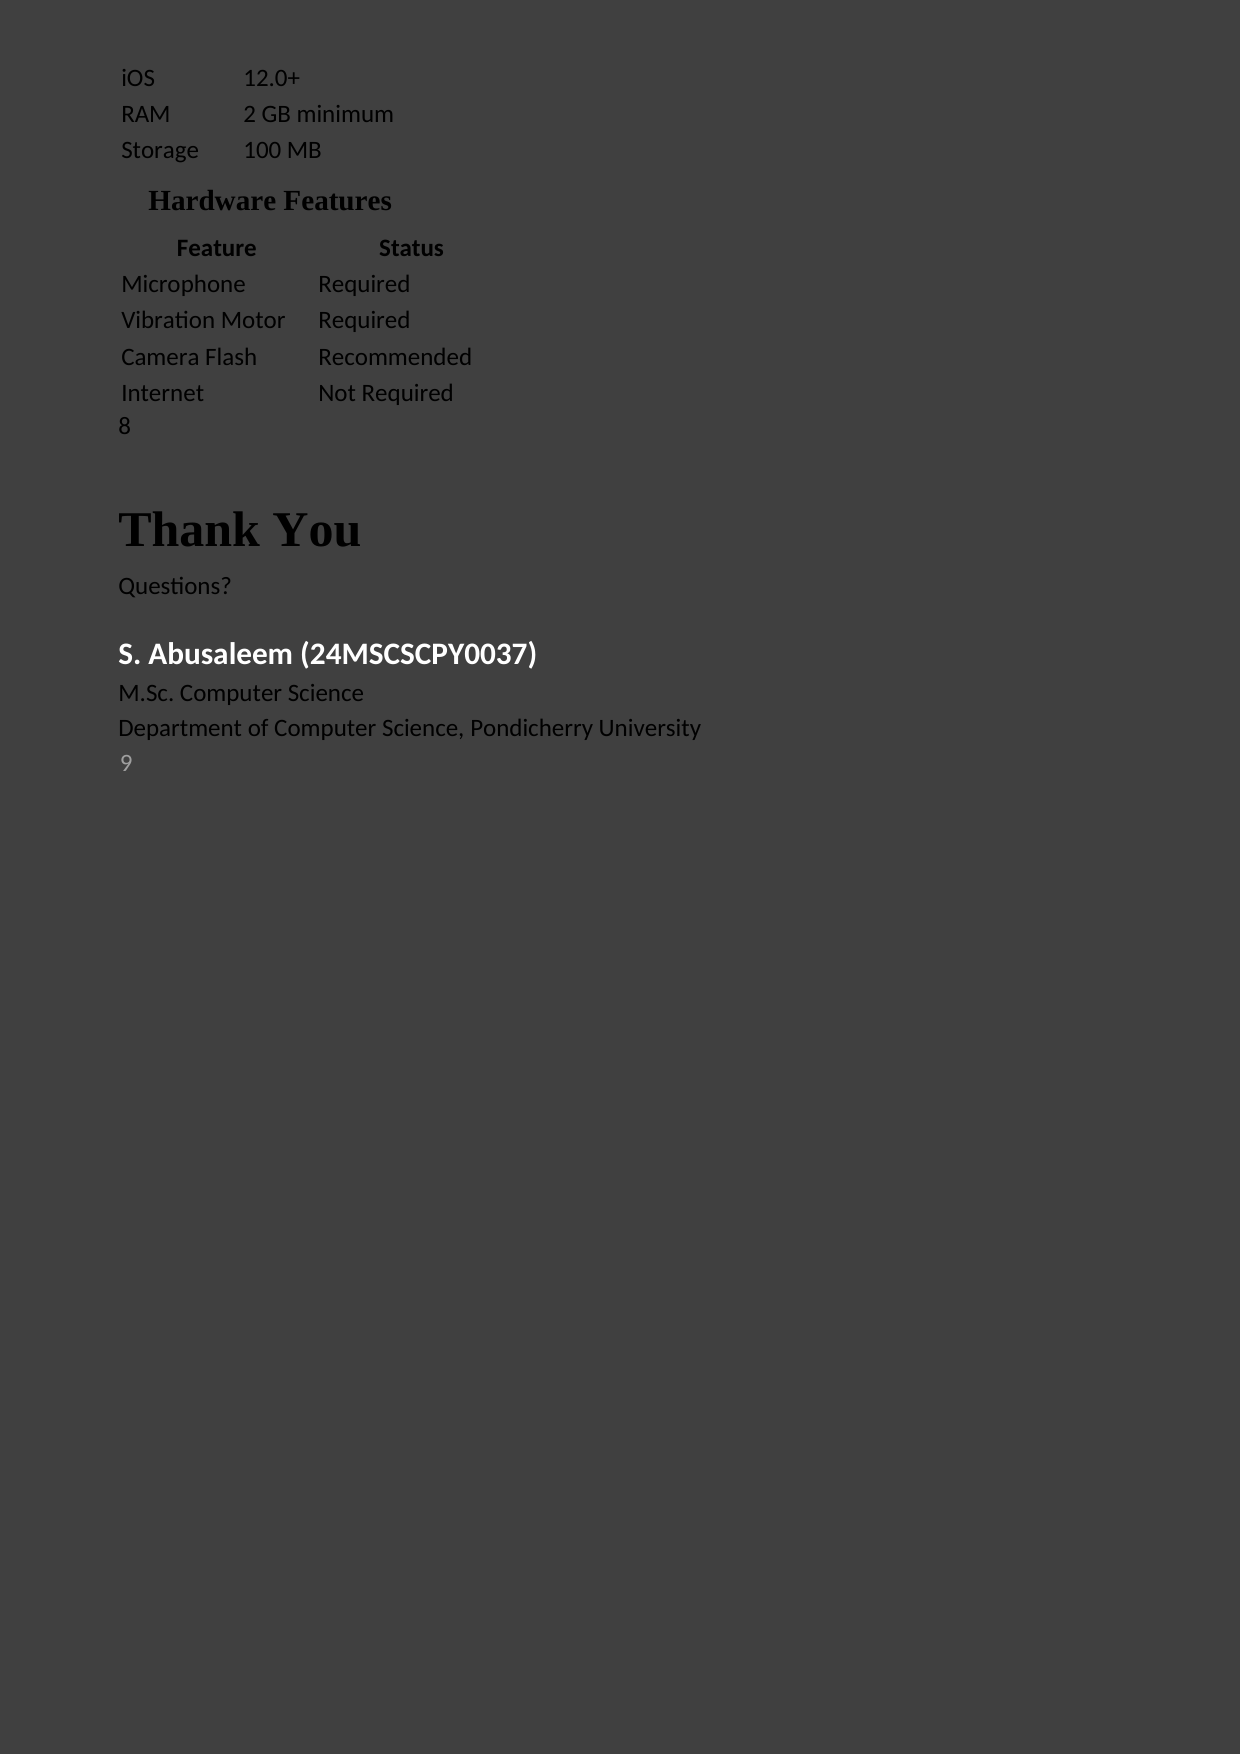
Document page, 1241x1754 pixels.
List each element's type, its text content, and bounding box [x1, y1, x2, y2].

table_cell 12.0+ [240, 59, 429, 95]
table_cell Not Required [315, 374, 507, 411]
text S. Abusaleem (24MSCSCPY0037) M.Sc. Computer Science Department of Computer Science, Pondicherry University [118, 634, 1181, 743]
text 8 [118, 411, 1181, 441]
table_header Feature [118, 229, 315, 265]
table_cell Required [315, 301, 507, 338]
table_cell RAM [118, 95, 240, 132]
table_cell 2 GB minimum [240, 95, 429, 132]
table_cell Required [315, 265, 507, 301]
table_cell Storage [118, 132, 240, 168]
table_cell Microphone [118, 265, 315, 301]
table_cell 100 MB [240, 132, 429, 168]
subtitle Thank You [118, 500, 1181, 557]
table_cell Internet [118, 374, 315, 411]
table_cell Recommended [315, 338, 507, 374]
table_cell iOS [118, 59, 240, 95]
table_cell Camera Flash [118, 338, 315, 374]
table_header Status [315, 229, 507, 265]
subtitle 🔧 Hardware Features [118, 183, 1181, 216]
text 9 [118, 747, 1181, 778]
table_cell Vibration Motor [118, 301, 315, 338]
text Questions? [118, 570, 1181, 601]
